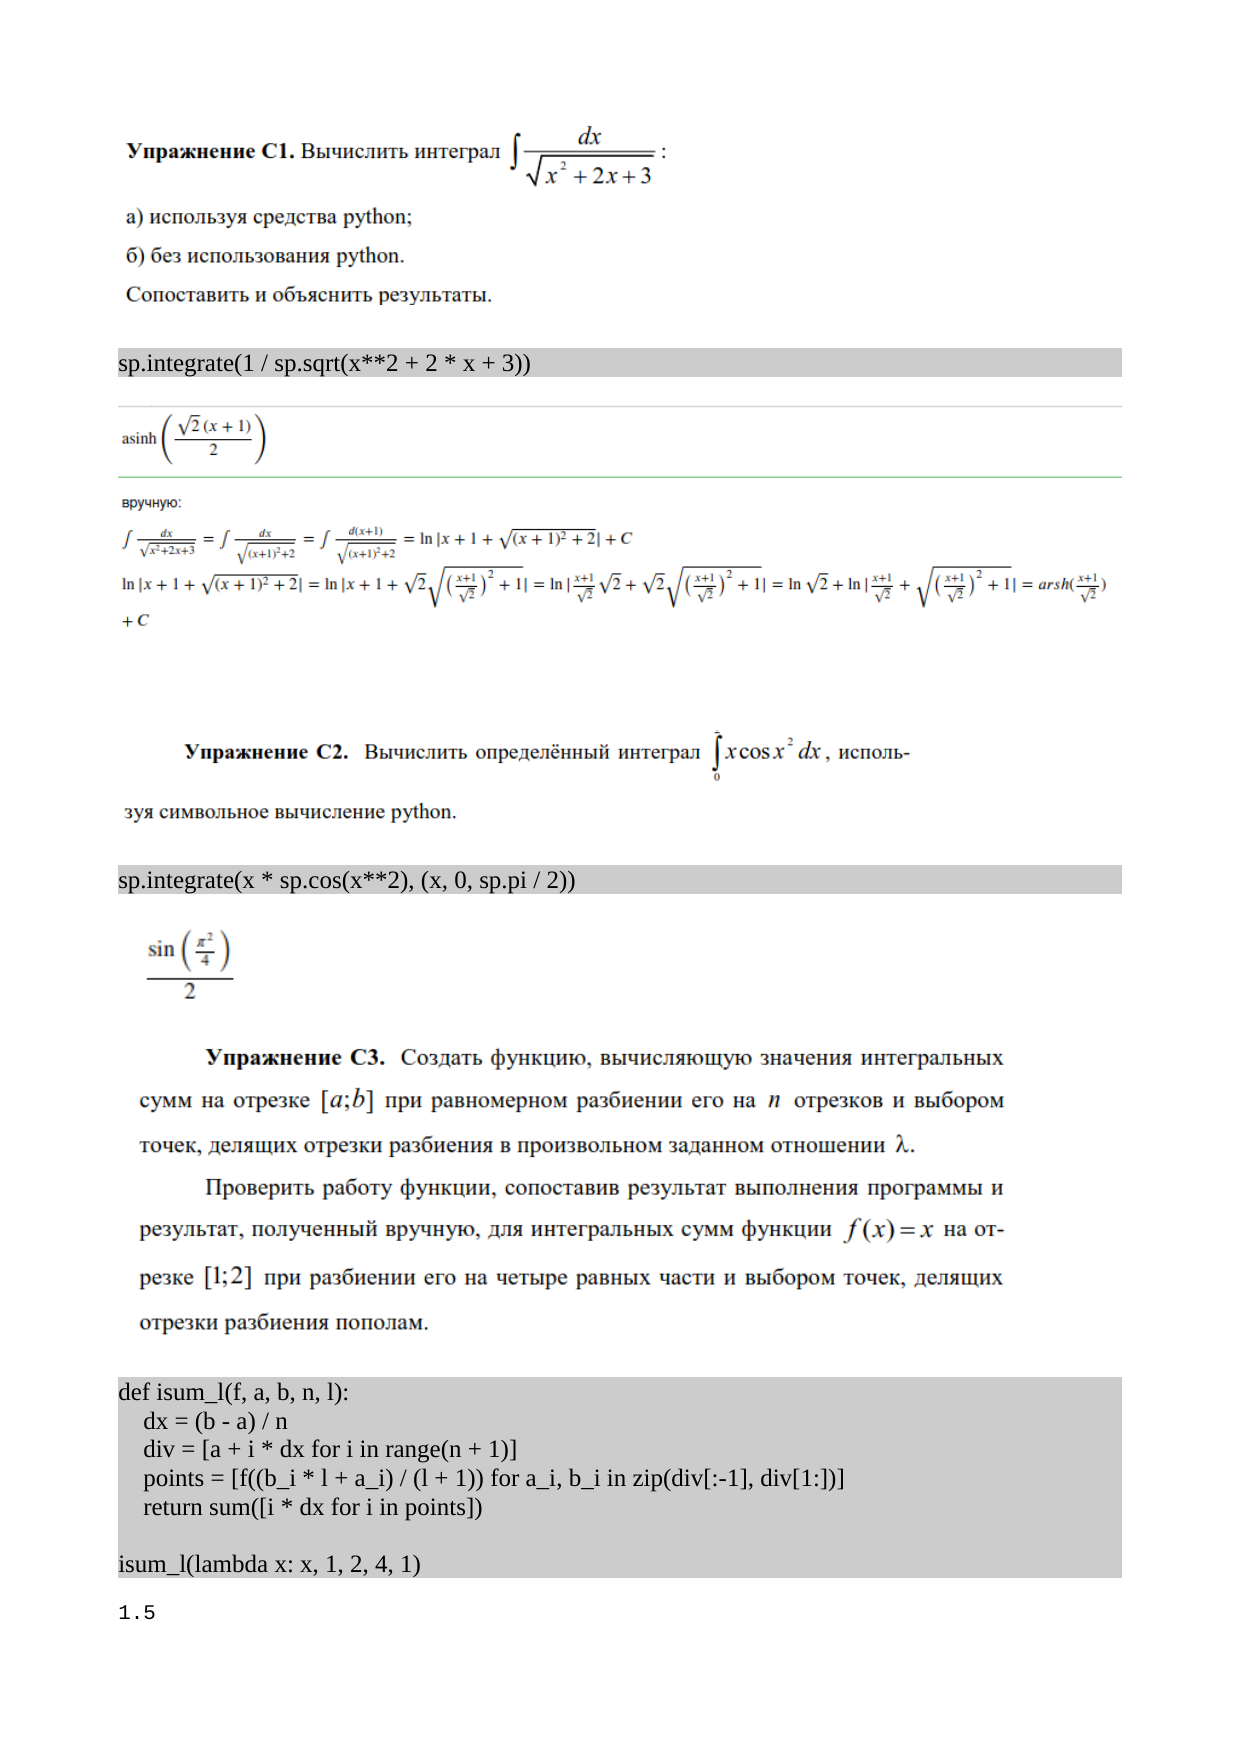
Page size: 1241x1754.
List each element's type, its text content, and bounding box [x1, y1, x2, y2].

picture [133, 925, 251, 1013]
text return sum([i * dx for i in points]) [118, 1492, 1122, 1521]
text sp.integrate(x * sp.cos(x**2), (x, 0, sp.pi / 2)) [118, 865, 1122, 894]
picture [125, 1037, 1019, 1349]
text 1.5 [118, 1602, 1122, 1626]
picture [121, 730, 919, 836]
text sp.integrate(1 / sp.sqrt(x**2 + 2 * x + 3)) [118, 348, 1122, 377]
picture [118, 405, 1123, 636]
text def isum_l(f, a, b, n, l): [118, 1377, 1122, 1406]
text div = [a + i * dx for i in range(n + 1)] [118, 1434, 1122, 1463]
text dx = (b - a) / n [118, 1406, 1122, 1434]
picture [120, 118, 737, 305]
text points = [f((b_i * l + a_i) / (l + 1)) for a_i, b_i in zip(div[:-1], div[1:])] [118, 1463, 1122, 1492]
text isum_l(lambda x: x, 1, 2, 4, 1) [118, 1549, 1122, 1578]
